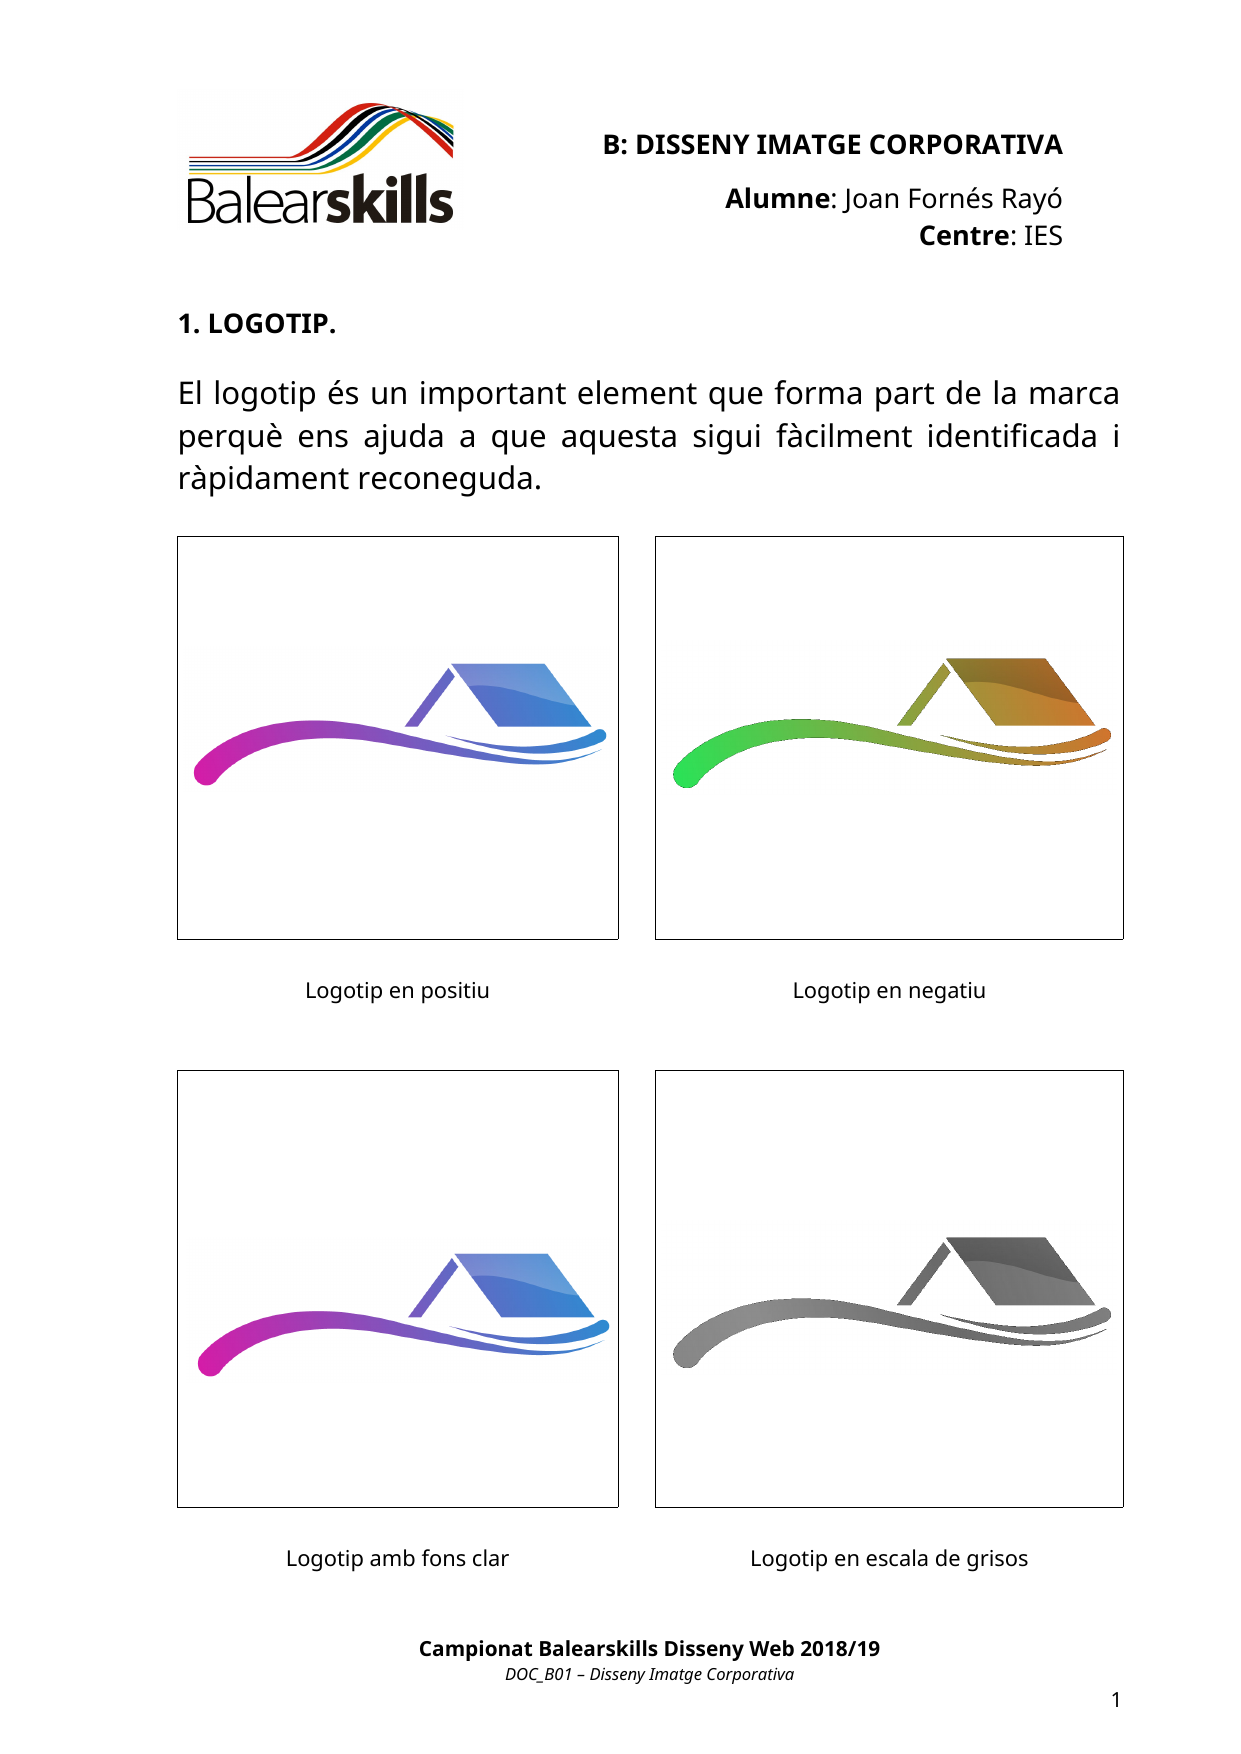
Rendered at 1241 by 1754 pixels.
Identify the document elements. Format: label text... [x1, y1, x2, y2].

table_cell Logotip en negatiu [655, 940, 1123, 1070]
picture [186, 1237, 616, 1383]
picture [661, 640, 1118, 795]
table_cell [619, 1070, 655, 1507]
subtitle 1. LOGOTIP. [177, 304, 1122, 341]
table_cell [178, 1071, 618, 1507]
picture [177, 89, 465, 230]
table_cell Logotip amb fons clar [177, 1508, 618, 1608]
table_cell [656, 1071, 1123, 1507]
table_cell [618, 939, 655, 1070]
table_cell Logotip en positiu [177, 940, 618, 1070]
table_header [619, 536, 655, 939]
table_header [178, 537, 618, 939]
text El logotip és un important element que forma part de la marca perquè ens ajuda a que aquesta sigui fàcilment identificada i ràpidament reconeguda. [177, 371, 1122, 499]
table_cell Logotip en escala de grisos [655, 1508, 1123, 1608]
table_cell [618, 1507, 655, 1608]
picture [661, 1220, 1118, 1375]
picture [182, 646, 613, 792]
table_header [656, 537, 1123, 939]
